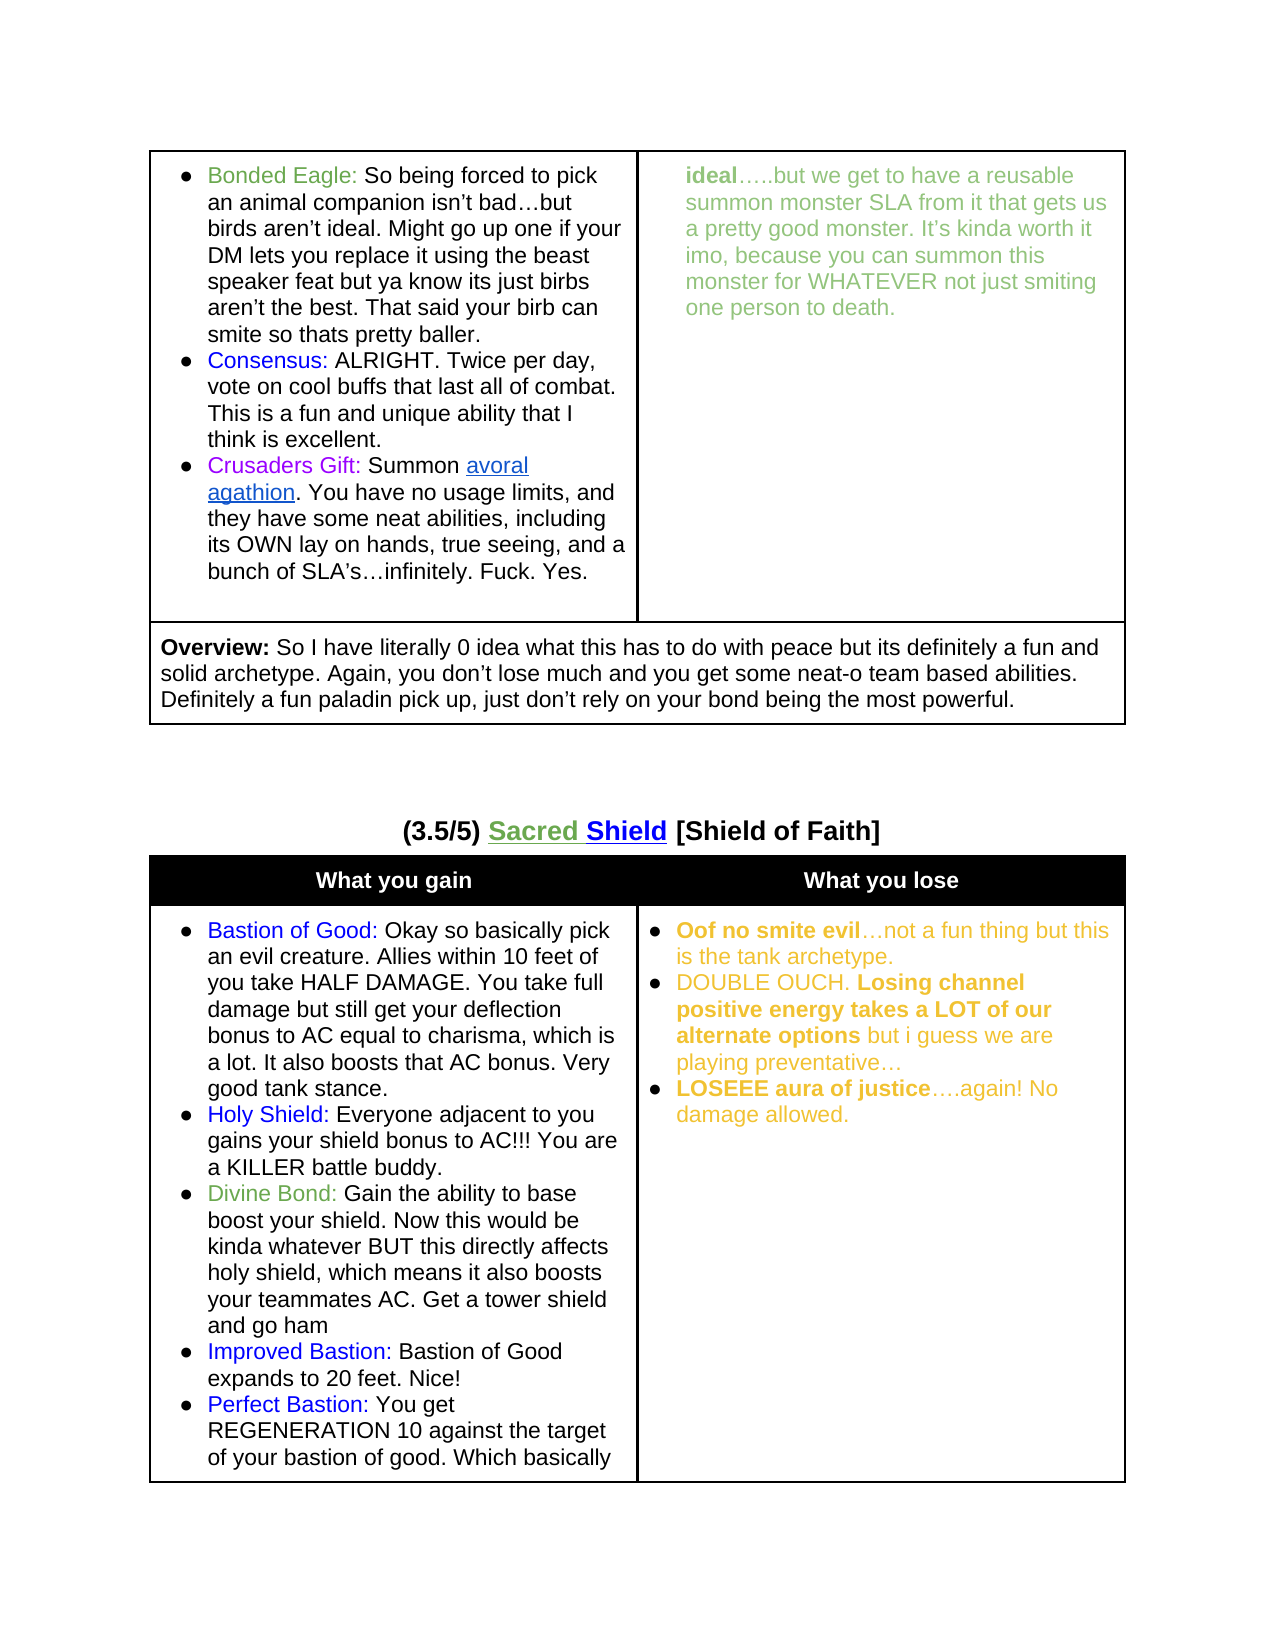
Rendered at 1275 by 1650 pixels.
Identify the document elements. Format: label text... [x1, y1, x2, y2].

table_cell Bastion of Good: Okay so basically pick an evil creature. Allies within 10 feet of you take HALF DAMAGE. You take full damage but still get your deflection bonus to AC equal to charisma, which is a lot. It also boosts that AC bonus. Very good tank stance. Holy Shield: Everyone adjacent to you gains your shield bonus to AC!!! You are a KILLER battle buddy. Divine Bond: Gain the ability to base boost your shield. Now this would be kinda whatever BUT this directly affects holy shield, which means it also boosts your teammates AC. Get a tower shield and go ham Improved Bastion: Bastion of Good expands to 20 feet. Nice! Perfect Bastion: You get REGENERATION 10 against the target of your bastion of good. Which basically [151, 906, 636, 1481]
table_cell Egalitarian: Once per day you can half your bonus and pass it to everyone within 30 feet. YAY…but it suppresses your divine grace for an hour after…boo…but we dont HAVE to use and keep divine grace otherwise!!! YAY! Bonded Eagle: So being forced to pick an animal companion isn’t bad…but birds aren’t ideal. Might go up one if your DM lets you replace it using the beast speaker feat but ya know its just birbs aren’t the best. That said your birb can smite so thats pretty baller. Consensus: ALRIGHT. Twice per day, vote on cool buffs that last all of combat. This is a fun and unique ability that I think is excellent. Crusaders Gift: Summon avoral agathion. You have no usage limits, and they have some neat abilities, including its OWN lay on hands, true seeing, and a bunch of SLA’s…infinitely. Fuck. Yes. [151, 152, 636, 621]
table_cell What you gain [151, 857, 636, 904]
table_cell ideal…..but we get to have a reusable summon monster SLA from it that gets us a pretty good monster. It’s kinda worth it imo, because you can summon this monster for WHATEVER not just smiting one person to death. [639, 152, 1124, 621]
table_cell Overview: So I have literally 0 idea what this has to do with peace but its definitely a fun and solid archetype. Again, you don’t lose much and you get some neat-o team based abilities. Definitely a fun paladin pick up, just don’t rely on your bond being the most powerful. [151, 623, 1124, 723]
table_cell Oof no smite evil…not a fun thing but this is the tank archetype. DOUBLE OUCH. Losing channel positive energy takes a LOT of our alternate options but i guess we are playing preventative… LOSEEE aura of justice….again! No damage allowed. [639, 906, 1124, 1481]
table_cell What you lose [639, 857, 1124, 904]
table_header (3.5/5) Sacred Shield [Shield of Faith] [151, 790, 1124, 855]
